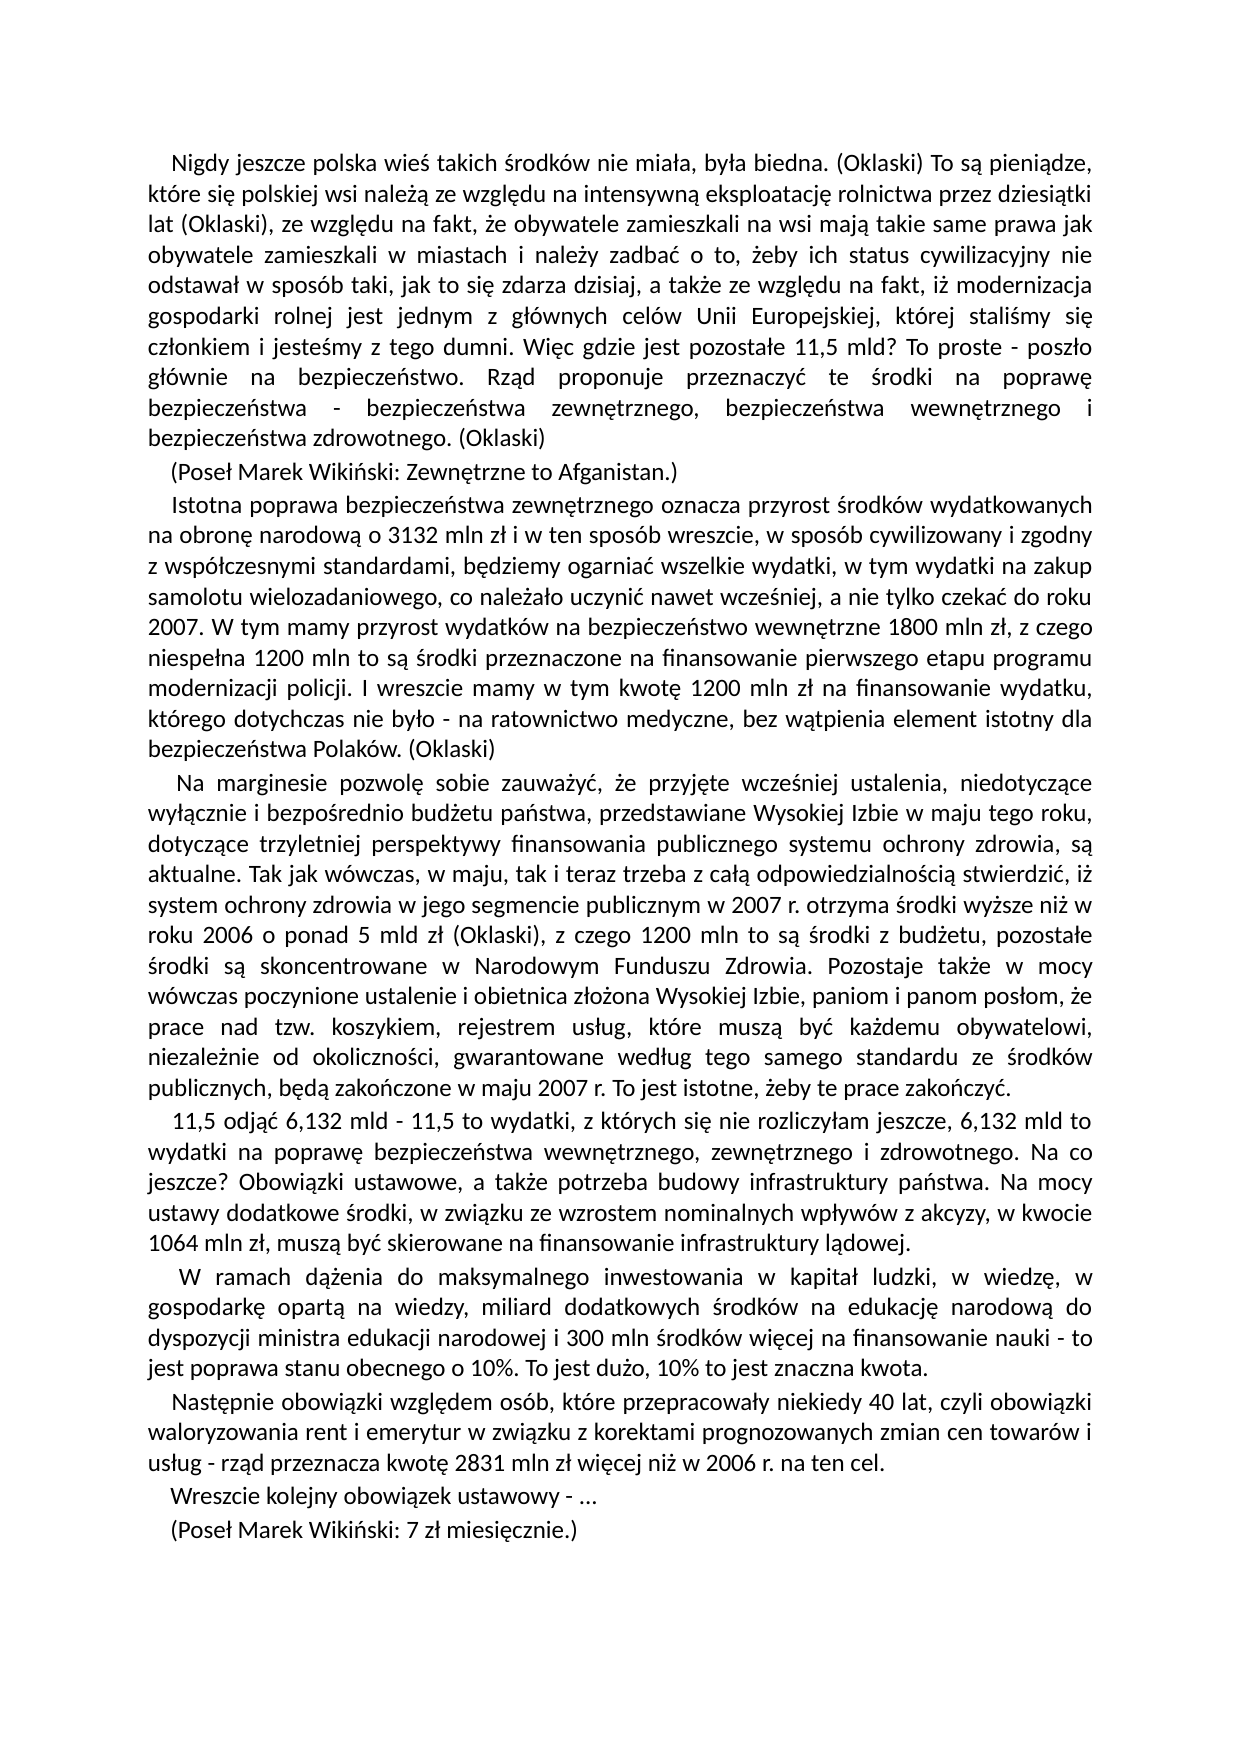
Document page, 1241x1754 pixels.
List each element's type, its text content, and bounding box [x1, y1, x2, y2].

text Następnie obowiązki względem osób, które przepracowały niekiedy 40 lat, czyli obowiązki waloryzowania rent i emerytur w związku z korektami prognozowanych zmian cen towarów i usług - rząd przeznacza kwotę 2831 mln zł więcej niż w 2006 r. na ten cel. [148, 1386, 1093, 1477]
text 11,5 odjąć 6,132 mld - 11,5 to wydatki, z których się nie rozliczyłam jeszcze, 6,132 mld to wydatki na poprawę bezpieczeństwa wewnętrznego, zewnętrznego i zdrowotnego. Na co jeszcze? Obowiązki ustawowe, a także potrzeba budowy infrastruktury państwa. Na mocy ustawy dodatkowe środki, w związku ze wzrostem nominalnych wpływów z akcyzy, w kwocie 1064 mln zł, muszą być skierowane na finansowanie infrastruktury lądowej. [148, 1105, 1093, 1258]
text W ramach dążenia do maksymalnego inwestowania w kapitał ludzki, w wiedzę, w gospodarkę opartą na wiedzy, miliard dodatkowych środków na edukację narodową do dyspozycji ministra edukacji narodowej i 300 mln środków więcej na finansowanie nauki - to jest poprawa stanu obecnego o 10%. To jest dużo, 10% to jest znaczna kwota. [148, 1261, 1093, 1383]
text Nigdy jeszcze polska wieś takich środków nie miała, była biedna. (Oklaski) To są pieniądze, które się polskiej wsi należą ze względu na intensywną eksploatację rolnictwa przez dziesiątki lat (Oklaski), ze względu na fakt, że obywatele zamieszkali na wsi mają takie same prawa jak obywatele zamieszkali w miastach i należy zadbać o to, żeby ich status cywilizacyjny nie odstawał w sposób taki, jak to się zdarza dzisiaj, a także ze względu na fakt, iż modernizacja gospodarki rolnej jest jednym z głównych celów Unii Europejskiej, której staliśmy się członkiem i jesteśmy z tego dumni. Więc gdzie jest pozostałe 11,5 mld? To proste - poszło głównie na bezpieczeństwo. Rząd proponuje przeznaczyć te środki na poprawę bezpieczeństwa - bezpieczeństwa zewnętrznego, bezpieczeństwa wewnętrznego i bezpieczeństwa zdrowotnego. (Oklaski) [148, 148, 1093, 453]
text Wreszcie kolejny obowiązek ustawowy - ... [148, 1480, 1093, 1511]
text Na marginesie pozwolę sobie zauważyć, że przyjęte wcześniej ustalenia, niedotyczące wyłącznie i bezpośrednio budżetu państwa, przedstawiane Wysokiej Izbie w maju tego roku, dotyczące trzyletniej perspektywy finansowania publicznego systemu ochrony zdrowia, są aktualne. Tak jak wówczas, w maju, tak i teraz trzeba z całą odpowiedzialnością stwierdzić, iż system ochrony zdrowia w jego segmencie publicznym w 2007 r. otrzyma środki wyższe niż w roku 2006 o ponad 5 mld zł (Oklaski), z czego 1200 mln to są środki z budżetu, pozostałe środki są skoncentrowane w Narodowym Funduszu Zdrowia. Pozostaje także w mocy wówczas poczynione ustalenie i obietnica złożona Wysokiej Izbie, paniom i panom posłom, że prace nad tzw. koszykiem, rejestrem usług, które muszą być każdemu obywatelowi, niezależnie od okoliczności, gwarantowane według tego samego standardu ze środków publicznych, będą zakończone w maju 2007 r. To jest istotne, żeby te prace zakończyć. [148, 767, 1093, 1102]
text (Poseł Marek Wikiński: 7 zł miesięcznie.) [148, 1514, 1093, 1544]
text Istotna poprawa bezpieczeństwa zewnętrznego oznacza przyrost środków wydatkowanych na obronę narodową o 3132 mln zł i w ten sposób wreszcie, w sposób cywilizowany i zgodny z współczesnymi standardami, będziemy ogarniać wszelkie wydatki, w tym wydatki na zakup samolotu wielozadaniowego, co należało uczynić nawet wcześniej, a nie tylko czekać do roku 2007. W tym mamy przyrost wydatków na bezpieczeństwo wewnętrzne 1800 mln zł, z czego niespełna 1200 mln to są środki przeznaczone na finansowanie pierwszego etapu programu modernizacji policji. I wreszcie mamy w tym kwotę 1200 mln zł na finansowanie wydatku, którego dotychczas nie było - na ratownictwo medyczne, bez wątpienia element istotny dla bezpieczeństwa Polaków. (Oklaski) [148, 489, 1093, 764]
text (Poseł Marek Wikiński: Zewnętrzne to Afganistan.) [148, 456, 1093, 486]
